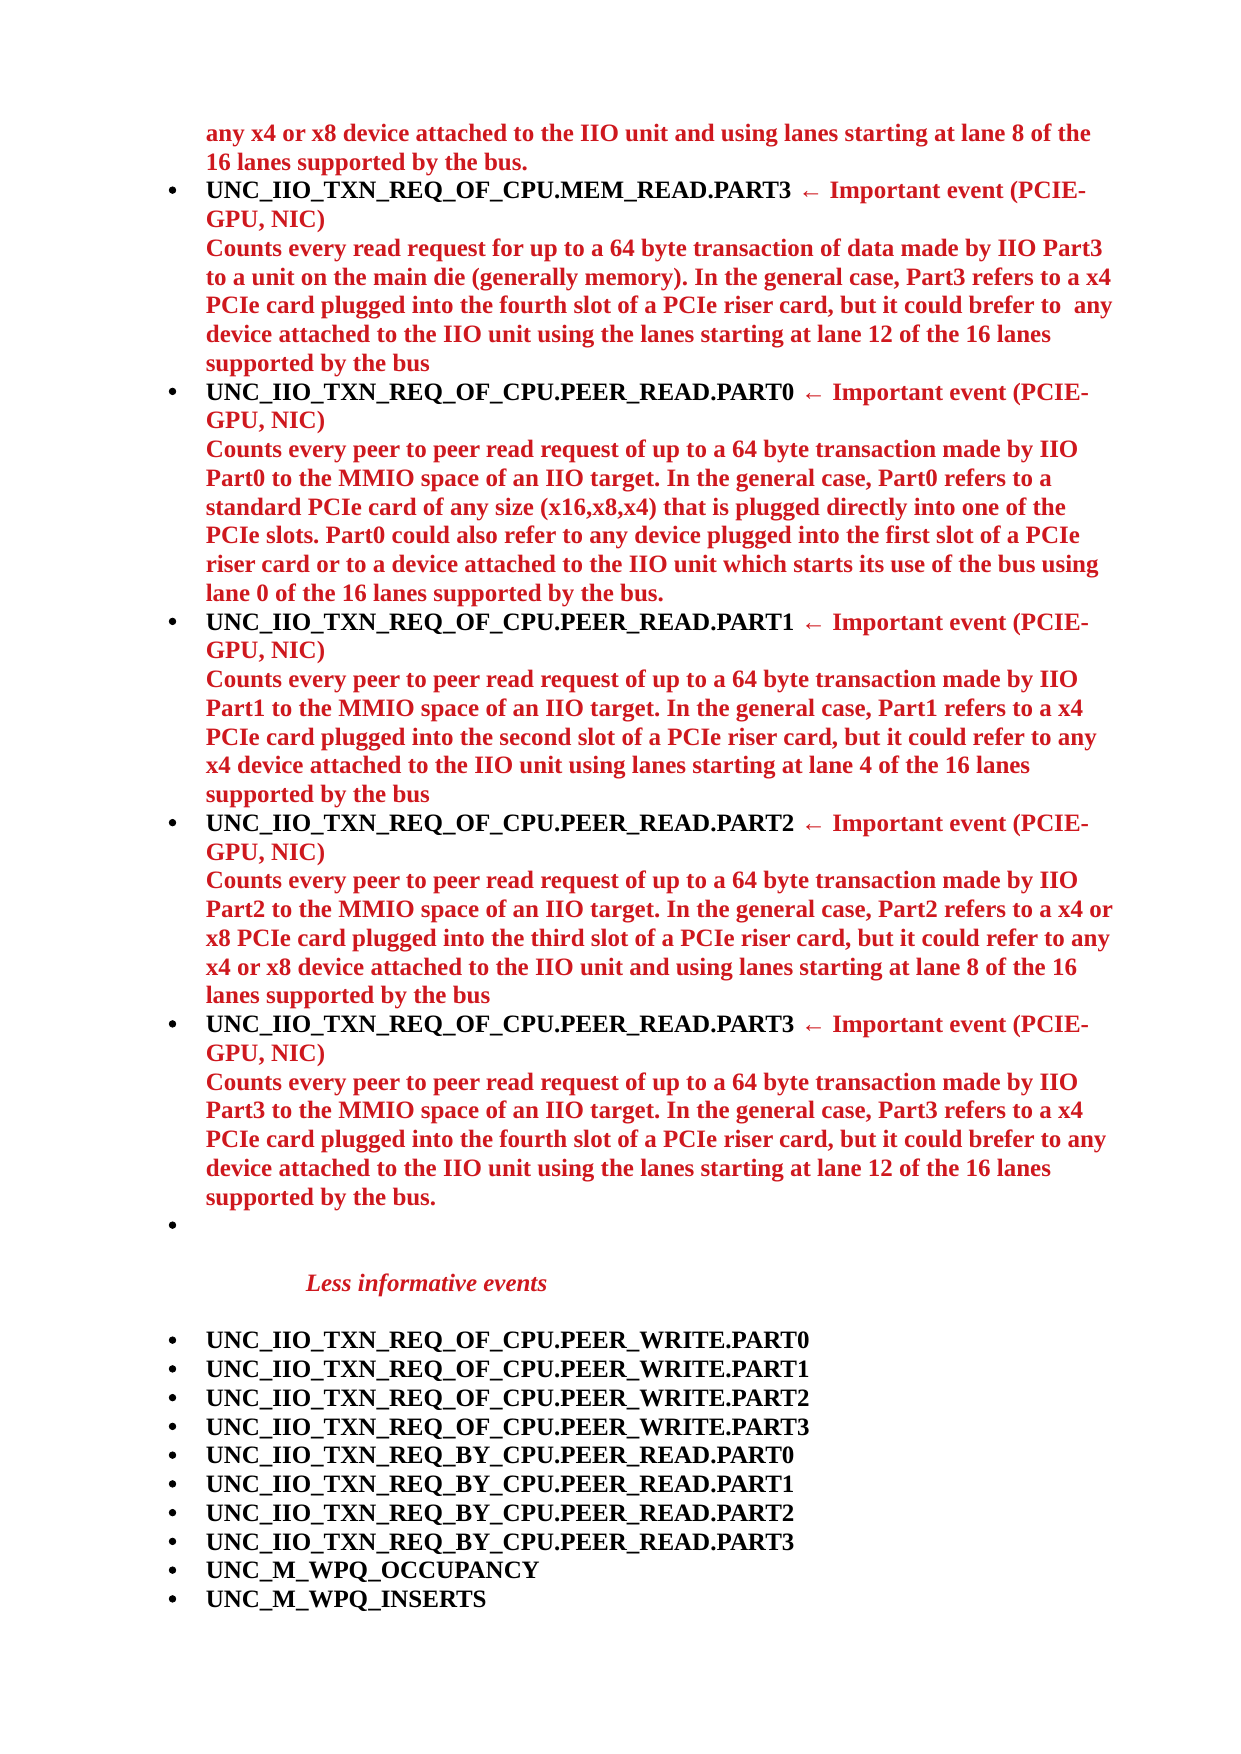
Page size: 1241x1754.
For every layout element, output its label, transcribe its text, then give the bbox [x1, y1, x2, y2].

list UNC_IIO_TXN_REQ_BY_CPU.PEER_READ.PART3 [168, 1527, 1122, 1556]
list Counts every read request for up to a 64 byte transaction of data made by IIO Part3 to a unit on the main die (generally memory). In the general case, Part3 refers to a x4 PCIe card plugged into the fourth slot of a PCIe riser card, but it could brefer to any device attached to the IIO unit using the lanes starting at lane 12 of the 16 lanes supported by the bus [168, 233, 1122, 377]
list UNC_IIO_TXN_REQ_OF_CPU.PEER_WRITE.PART2 [168, 1383, 1122, 1412]
list UNC_IIO_TXN_REQ_OF_CPU.PEER_WRITE.PART1 [168, 1354, 1122, 1383]
list Counts every peer to peer read request of up to a 64 byte transaction made by IIO Part2 to the MMIO space of an IIO target. In the general case, Part2 refers to a x4 or x8 PCIe card plugged into the third slot of a PCIe riser card, but it could refer to any x4 or x8 device attached to the IIO unit and using lanes starting at lane 8 of the 16 lanes supported by the bus [168, 866, 1122, 1009]
list UNC_IIO_TXN_REQ_OF_CPU.PEER_READ.PART3 ← Important event (PCIE-GPU, NIC) [168, 1009, 1122, 1067]
list UNC_IIO_TXN_REQ_OF_CPU.PEER_READ.PART0 ← Important event (PCIE-GPU, NIC) [168, 377, 1122, 434]
list UNC_IIO_TXN_REQ_OF_CPU.PEER_READ.PART2 ← Important event (PCIE-GPU, NIC) [168, 808, 1122, 866]
list any x4 or x8 device attached to the IIO unit and using lanes starting at lane 8 of the 16 lanes supported by the bus. [168, 118, 1122, 176]
list UNC_IIO_TXN_REQ_OF_CPU.PEER_WRITE.PART3 [168, 1412, 1122, 1441]
list UNC_IIO_TXN_REQ_OF_CPU.MEM_READ.PART3 ← Important event (PCIE-GPU, NIC) [168, 176, 1122, 233]
list Less informative events [168, 1268, 1122, 1297]
list Counts every peer to peer read request of up to a 64 byte transaction made by IIO Part0 to the MMIO space of an IIO target. In the general case, Part0 refers to a standard PCIe card of any size (x16,x8,x4) that is plugged directly into one of the PCIe slots. Part0 could also refer to any device plugged into the first slot of a PCIe riser card or to a device attached to the IIO unit which starts its use of the bus using lane 0 of the 16 lanes supported by the bus. [168, 434, 1122, 607]
list UNC_IIO_TXN_REQ_OF_CPU.PEER_READ.PART1 ← Important event (PCIE-GPU, NIC) [168, 607, 1122, 664]
list UNC_IIO_TXN_REQ_BY_CPU.PEER_READ.PART1 [168, 1469, 1122, 1498]
list UNC_IIO_TXN_REQ_BY_CPU.PEER_READ.PART2 [168, 1498, 1122, 1527]
list Counts every peer to peer read request of up to a 64 byte transaction made by IIO Part1 to the MMIO space of an IIO target. In the general case, Part1 refers to a x4 PCIe card plugged into the second slot of a PCIe riser card, but it could refer to any x4 device attached to the IIO unit using lanes starting at lane 4 of the 16 lanes supported by the bus [168, 664, 1122, 808]
list UNC_IIO_TXN_REQ_OF_CPU.PEER_WRITE.PART0 [168, 1326, 1122, 1354]
list UNC_M_WPQ_OCCUPANCY [168, 1556, 1122, 1584]
list Counts every peer to peer read request of up to a 64 byte transaction made by IIO Part3 to the MMIO space of an IIO target. In the general case, Part3 refers to a x4 PCIe card plugged into the fourth slot of a PCIe riser card, but it could brefer to any device attached to the IIO unit using the lanes starting at lane 12 of the 16 lanes supported by the bus. [168, 1067, 1122, 1211]
list UNC_M_WPQ_INSERTS [168, 1584, 1122, 1613]
list UNC_IIO_TXN_REQ_BY_CPU.PEER_READ.PART0 [168, 1441, 1122, 1469]
